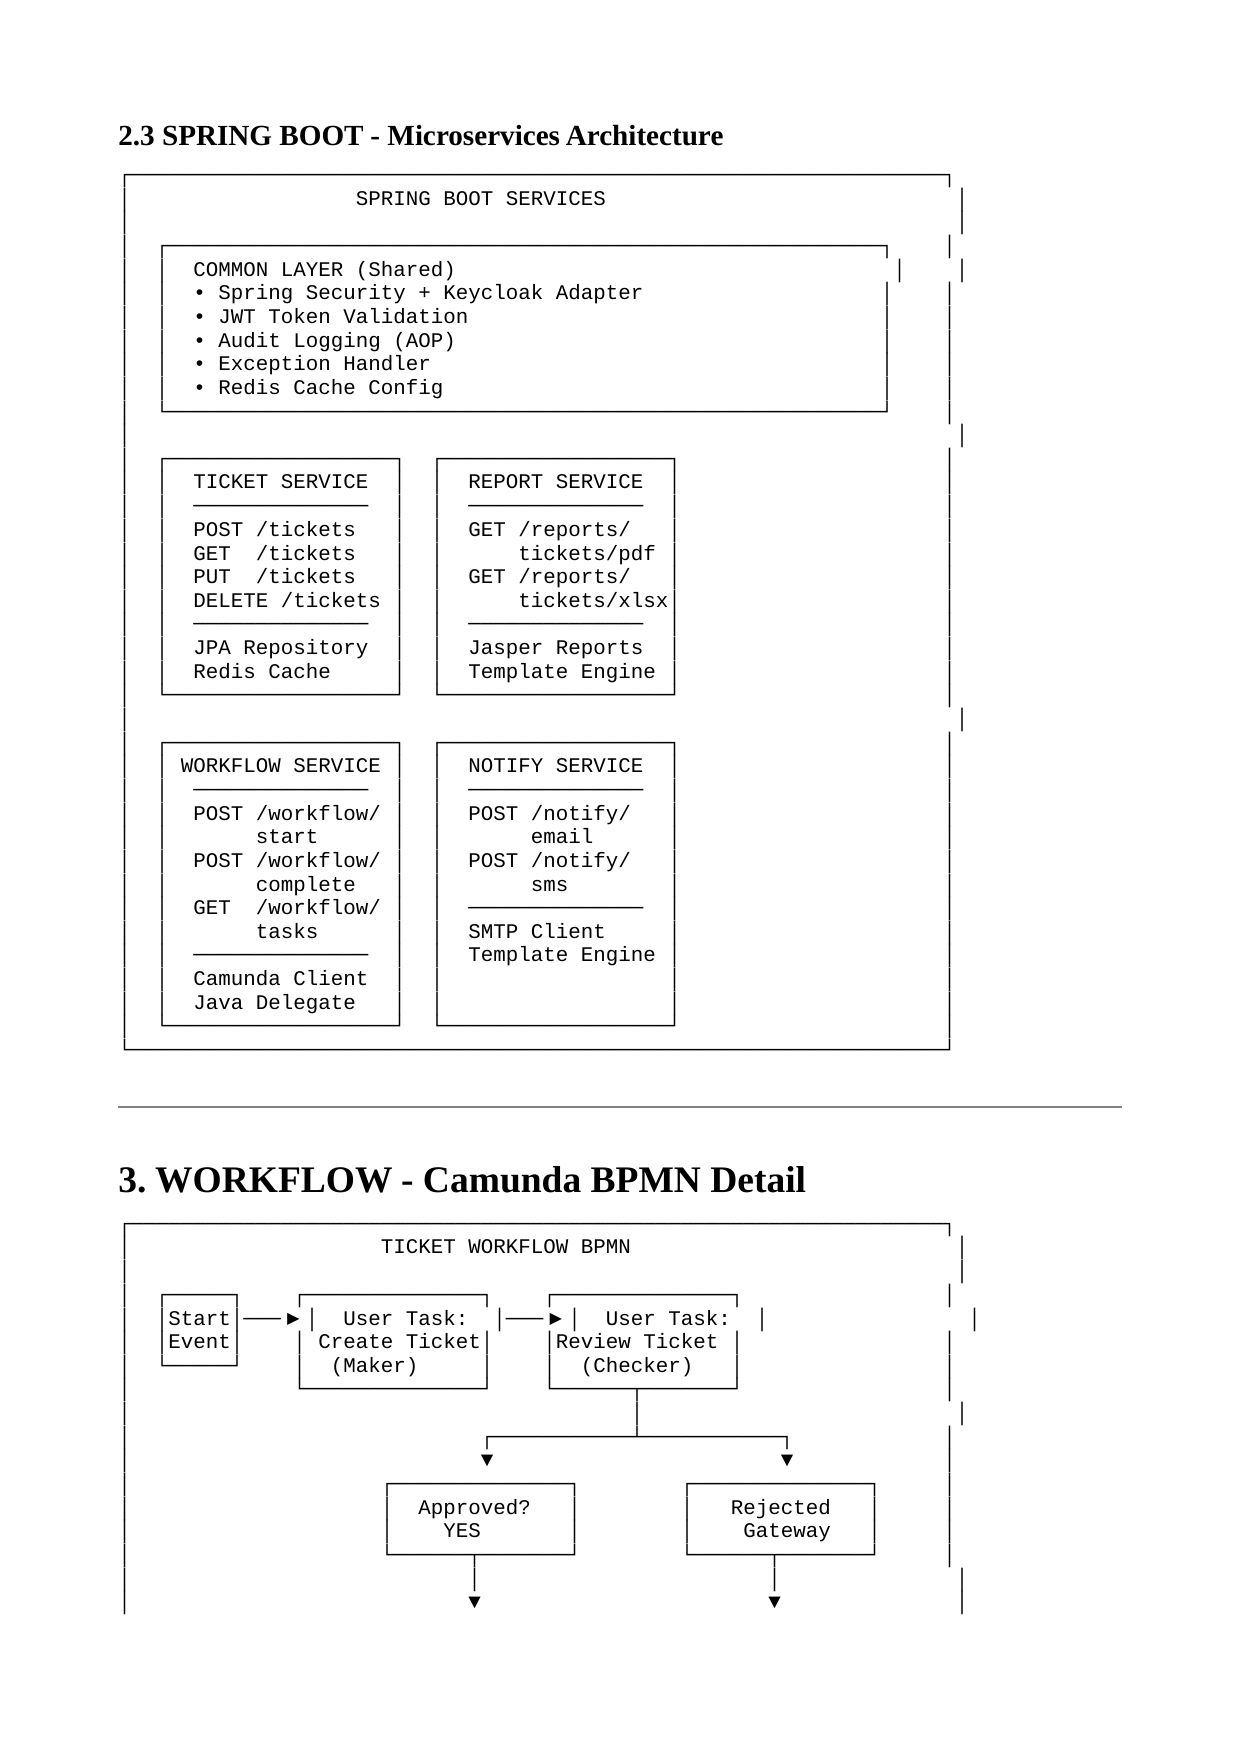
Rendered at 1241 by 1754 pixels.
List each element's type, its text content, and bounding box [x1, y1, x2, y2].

text │ │ Redis Cache │ │ Template Engine │ │ [125, 661, 161, 684]
text │ ┌──────────────┐ ┌──────────────┐ │ [118, 1473, 1122, 1497]
text │ │ ────────────── │ │ ────────────── │ │ [118, 779, 1122, 803]
text │ │ POST /workflow/ │ │ POST /notify/ │ │ [675, 803, 949, 826]
text │ │ POST /tickets │ │ GET /reports/ │ │ [400, 519, 436, 542]
text │ ┌──────────────────┐ ┌──────────────────┐ │ [162, 459, 399, 472]
text ┌─────────────────────────────────────────────────────────────────┐ [118, 164, 1122, 188]
text │ │ • Audit Logging (AOP) │ │ [950, 330, 1122, 353]
text │ └─────┘ │ (Maker) │ │ (Checker) │ │ [300, 1355, 486, 1378]
text │ └──────────────────┘ └──────────────────┘ │ [118, 684, 1122, 708]
text │ │ DELETE /tickets │ │ tickets/xlsx│ │ [162, 590, 399, 613]
text │ ┌─────┐ ┌──────────────┐ ┌──────────────┐ │ [300, 1295, 486, 1307]
text │ └──────────────────┘ └──────────────────┘ │ [118, 1015, 1122, 1039]
text │ │ Redis Cache │ │ Template Engine │ │ [162, 661, 399, 684]
text │ └─────┘ │ (Maker) │ │ (Checker) │ │ [125, 1355, 299, 1378]
text │ │ GET /workflow/ │ │ ────────────── │ │ [118, 897, 1122, 921]
text │ │ Approved? │ │ Rejected │ │ [950, 1497, 1122, 1520]
text │ │ POST /tickets │ │ GET /reports/ │ │ [125, 519, 161, 542]
text │ │ POST /workflow/ │ │ POST /notify/ │ │ [950, 803, 1122, 826]
text │ │ POST /tickets │ │ GET /reports/ │ │ [950, 519, 1122, 542]
text │ │ COMMON LAYER (Shared) │ │ [162, 259, 899, 282]
text │ ┌───────────┴───────────┐ │ [637, 1426, 949, 1449]
text │ └─────┘ │ (Maker) │ │ (Checker) │ │ [950, 1355, 1122, 1378]
text │ │ Java Delegate │ │ │ │ [125, 992, 161, 1015]
text │ ┌───────────┴───────────┐ │ [950, 1426, 1122, 1449]
text │ └──────────────┘ └──────┬───────┘ │ [118, 1378, 1122, 1402]
text │ │ POST /tickets │ │ GET /reports/ │ │ [437, 519, 674, 542]
text │ │ PUT /tickets │ │ GET /reports/ │ │ [118, 566, 1122, 590]
text ┌─────────────────────────────────────────────────────────────────┐ [118, 1213, 1122, 1237]
text │ └─────────────────────────────────────────────────────────┘ │ [162, 401, 886, 411]
text │ │ Camunda Client │ │ │ │ [118, 968, 1122, 992]
text │ ┌──────────────────┐ ┌──────────────────┐ │ [950, 448, 1122, 472]
text │ │ Java Delegate │ │ │ │ [400, 992, 436, 1015]
text │ │ DELETE /tickets │ │ tickets/xlsx│ │ [400, 590, 436, 613]
text │ ▼ ▼ │ [118, 1591, 1122, 1615]
text │ │ Java Delegate │ │ │ │ [675, 992, 949, 1015]
text │ │ ────────────── │ │ ────────────── │ │ [118, 613, 1122, 637]
text │ │ • Audit Logging (AOP) │ │ [887, 330, 949, 353]
text │ │ Java Delegate │ │ │ │ [437, 992, 674, 1015]
text │ │ • JWT Token Validation │ │ [118, 306, 1122, 330]
text │ │ COMMON LAYER (Shared) │ │ [900, 259, 961, 282]
text │ │ tasks │ │ SMTP Client │ │ [400, 921, 436, 944]
text │ ┌─────────────────────────────────────────────────────────┐ │ [118, 235, 1122, 259]
text │ ┌──────────────────┐ ┌──────────────────┐ │ [437, 743, 674, 755]
text │ SPRING BOOT SERVICES │ [962, 188, 1122, 211]
text │ │ tasks │ │ SMTP Client │ │ [437, 921, 674, 944]
text │ │ [118, 211, 1122, 235]
text │ │ GET /tickets │ │ tickets/pdf │ │ [118, 542, 1122, 566]
text │ └─────────────────────────────────────────────────────────┘ │ [125, 401, 949, 424]
text │ │ tasks │ │ SMTP Client │ │ [675, 921, 949, 944]
text │ │ • Spring Security + Keycloak Adapter │ │ [118, 282, 1122, 306]
text │ │ Redis Cache │ │ Template Engine │ │ [950, 661, 1122, 684]
text │ │ Redis Cache │ │ Template Engine │ │ [675, 661, 949, 684]
text │ │ POST /workflow/ │ │ POST /notify/ │ │ [400, 803, 436, 826]
text │ │ Redis Cache │ │ Template Engine │ │ [437, 661, 674, 684]
text │ │ Approved? │ │ Rejected │ │ [575, 1497, 686, 1520]
text │ │ POST /workflow/ │ │ POST /notify/ │ │ [437, 803, 674, 826]
text │ │ tasks │ │ SMTP Client │ │ [950, 921, 1122, 944]
text │ │ • Audit Logging (AOP) │ │ [162, 330, 886, 353]
text │ SPRING BOOT SERVICES │ [125, 188, 961, 211]
text │ │ • Exception Handler │ │ [118, 353, 1122, 377]
text │ │ POST /workflow/ │ │ POST /notify/ │ │ [162, 850, 399, 873]
text │ ▼ ▼ │ [118, 1449, 1122, 1473]
text │ ┌───────────┴───────────┐ │ [125, 1426, 636, 1449]
text │ └─────────────────────────────────────────────────────────┘ │ [950, 401, 1122, 424]
text │ │ POST /tickets │ │ GET /reports/ │ │ [675, 519, 949, 542]
text │ │ ────────────── │ │ Template Engine │ │ [118, 944, 1122, 968]
text │ │ │ │ [962, 1568, 1122, 1591]
text │ │ POST /workflow/ │ │ POST /notify/ │ │ [125, 803, 161, 826]
text │ │ │ │ [125, 1568, 474, 1591]
text │ │ DELETE /tickets │ │ tickets/xlsx│ │ [125, 590, 161, 613]
text │ ┌─────┐ ┌──────────────┐ ┌──────────────┐ │ [950, 1284, 1122, 1307]
text │ └─────┘ │ (Maker) │ │ (Checker) │ │ [737, 1355, 949, 1378]
text │ │ Approved? │ │ Rejected │ │ [875, 1497, 949, 1520]
text │ │Start│───▶│ User Task: │───▶│ User Task: │ │ [118, 1307, 1122, 1331]
text │ │ JPA Repository │ │ Jasper Reports │ │ [118, 637, 1122, 661]
text │ ┌─────┐ ┌──────────────┐ ┌──────────────┐ │ [550, 1295, 736, 1307]
text │ │ Approved? │ │ Rejected │ │ [125, 1497, 386, 1520]
subtitle 3. WORKFLOW - Camunda BPMN Detail [118, 1157, 1122, 1200]
text │ │ Approved? │ │ Rejected │ │ [687, 1497, 874, 1520]
text │ │ POST /workflow/ │ │ POST /notify/ │ │ [437, 850, 674, 873]
text │ │ Approved? │ │ Rejected │ │ [387, 1497, 574, 1520]
text │ └─────┘ │ (Maker) │ │ (Checker) │ │ [550, 1355, 736, 1378]
text │ │ POST /workflow/ │ │ POST /notify/ │ │ [950, 850, 1122, 873]
text │ ┌──────────────────┐ ┌──────────────────┐ │ [162, 743, 399, 755]
text │ │ YES │ │ Gateway │ │ [118, 1520, 1122, 1544]
text │ │ DELETE /tickets │ │ tickets/xlsx│ │ [437, 590, 674, 613]
text │ ┌───────────┴───────────┐ │ [487, 1437, 786, 1449]
text │ │ Java Delegate │ │ │ │ [950, 992, 1122, 1015]
text │ │ │ │ [775, 1568, 961, 1591]
text │ TICKET WORKFLOW BPMN │ [118, 1237, 1122, 1260]
text │ │ • Redis Cache Config │ │ [118, 377, 1122, 401]
text │ │ POST /workflow/ │ │ POST /notify/ │ │ [125, 850, 161, 873]
text │ │ COMMON LAYER (Shared) │ │ [962, 259, 1122, 282]
text │ │ POST /workflow/ │ │ POST /notify/ │ │ [400, 850, 436, 873]
text │ └──────┬───────┘ └──────┬───────┘ │ [118, 1544, 1122, 1568]
text │ │ WORKFLOW SERVICE │ │ NOTIFY SERVICE │ │ [118, 755, 1122, 779]
text │ │ [118, 1260, 1122, 1284]
text │ │ DELETE /tickets │ │ tickets/xlsx│ │ [675, 590, 949, 613]
text │ │ • Audit Logging (AOP) │ │ [125, 330, 161, 353]
text │ ┌──────────────────┐ ┌──────────────────┐ │ [125, 448, 949, 472]
text │ │ Redis Cache │ │ Template Engine │ │ [400, 661, 436, 684]
text │ │ tasks │ │ SMTP Client │ │ [162, 921, 399, 944]
text │ │ [118, 424, 1122, 448]
text │ └─────┘ │ (Maker) │ │ (Checker) │ │ [487, 1355, 549, 1378]
text │ ┌──────────────────┐ ┌──────────────────┐ │ [125, 732, 949, 755]
text │ │ Java Delegate │ │ │ │ [162, 992, 399, 1015]
text │ └─────┘ │ (Maker) │ │ (Checker) │ │ [162, 1355, 236, 1365]
text │ │ POST /tickets │ │ GET /reports/ │ │ [162, 519, 399, 542]
text │ │ start │ │ email │ │ [118, 826, 1122, 850]
text │ │ │ [118, 1402, 1122, 1426]
text └─────────────────────────────────────────────────────────────────┘ [118, 1039, 1122, 1063]
text │ ┌──────────────────┐ ┌──────────────────┐ │ [950, 732, 1122, 755]
text │ ┌──────────────────┐ ┌──────────────────┐ │ [437, 459, 674, 472]
text │ │ │ │ [475, 1568, 774, 1591]
text │ │ tasks │ │ SMTP Client │ │ [125, 921, 161, 944]
text │ │ [118, 708, 1122, 732]
text │ │ ────────────── │ │ ────────────── │ │ [118, 495, 1122, 519]
subtitle 2.3 SPRING BOOT - Microservices Architecture [118, 118, 1122, 152]
text │ │ POST /workflow/ │ │ POST /notify/ │ │ [675, 850, 949, 873]
text │ │Event│ │ Create Ticket│ │Review Ticket │ │ [118, 1331, 1122, 1355]
text │ ┌─────┐ ┌──────────────┐ ┌──────────────┐ │ [125, 1284, 949, 1307]
text │ │ DELETE /tickets │ │ tickets/xlsx│ │ [950, 590, 1122, 613]
text │ │ complete │ │ sms │ │ [118, 873, 1122, 897]
text │ │ POST /workflow/ │ │ POST /notify/ │ │ [162, 803, 399, 826]
text │ │ TICKET SERVICE │ │ REPORT SERVICE │ │ [118, 472, 1122, 495]
text │ │ COMMON LAYER (Shared) │ │ [125, 259, 161, 282]
